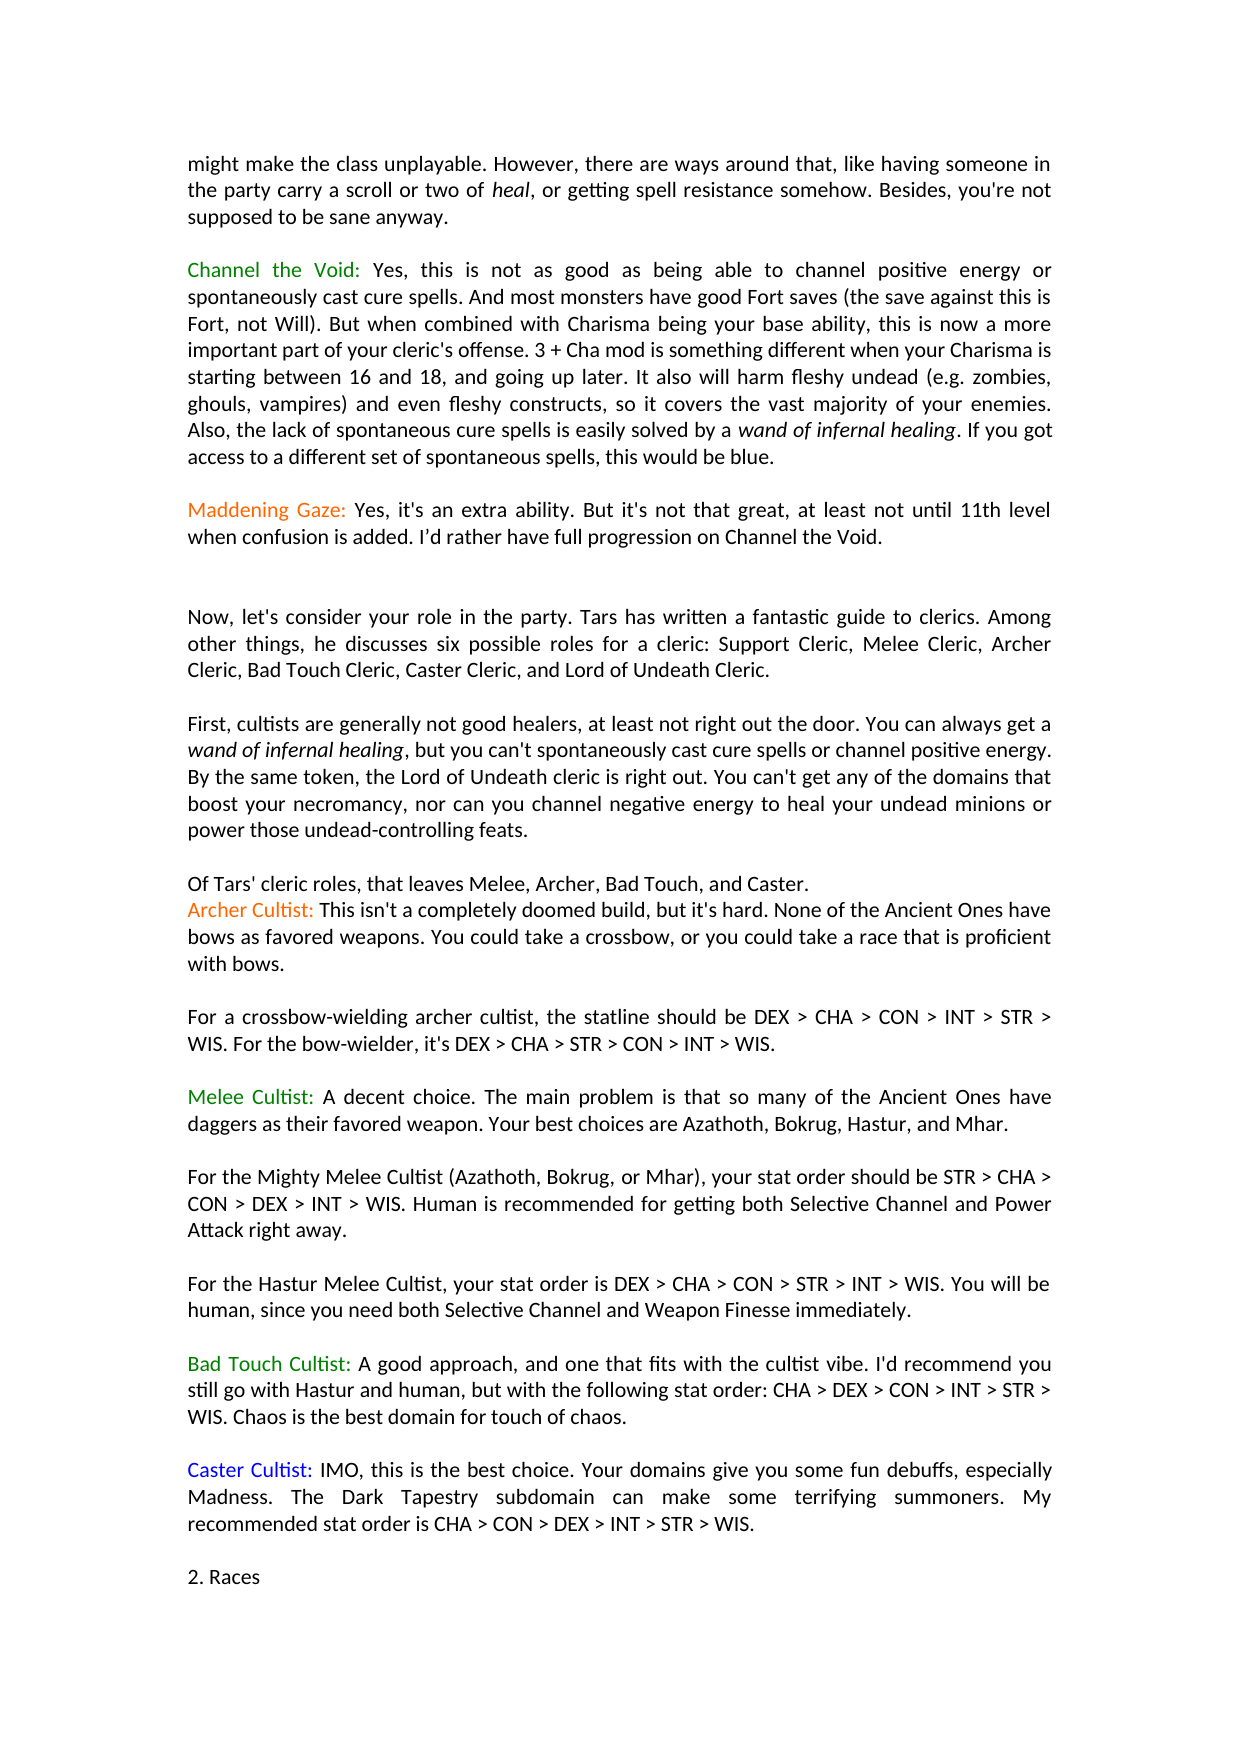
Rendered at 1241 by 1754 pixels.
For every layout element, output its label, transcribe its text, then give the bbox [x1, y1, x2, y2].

text Channel the Void: Yes, this is not as good as being able to channel positive energy or spontaneously cast cure spells. And most monsters have good Fort saves (the save against this is Fort, not Will). But when combined with Charisma being your base ability, this is now a more important part of your cleric's offense. 3 + Cha mod is something different when your Charisma is starting between 16 and 18, and going up later. It also will harm fleshy undead (e.g. zombies, ghouls, vampires) and even fleshy constructs, so it covers the vast majority of your enemies. Also, the lack of spontaneous cure spells is easily solved by a wand of infernal healing. If you got access to a different set of spontaneous spells, this would be blue. [187, 257, 1053, 470]
text Bad Touch Cultist: A good approach, and one that fits with the cultist vibe. I'd recommend you still go with Hastur and human, but with the following stat order: CHA > DEX > CON > INT > STR > WIS. Chaos is the best domain for touch of chaos. [187, 1350, 1053, 1430]
text Of Tars' cleric roles, that leaves Melee, Archer, Bad Touch, and Caster. [187, 870, 1053, 897]
text Now, let's consider your role in the party. Tars has written a fantastic guide to clerics. Among other things, he discusses six possible roles for a cleric: Support Cleric, Melee Cleric, Archer Cleric, Bad Touch Cleric, Caster Cleric, and Lord of Undeath Cleric. [187, 603, 1053, 683]
text 2. Races [187, 1563, 1053, 1590]
text For a crossbow-wielding archer cultist, the statline should be DEX > CHA > CON > INT > STR > WIS. For the bow-wielder, it's DEX > CHA > STR > CON > INT > WIS. [187, 1003, 1053, 1057]
text First, cultists are generally not good healers, at least not right out the door. You can always get a wand of infernal healing, but you can't spontaneously cast cure spells or channel positive energy. By the same token, the Lord of Undeath cleric is right out. You can't get any of the domains that boost your necromancy, nor can you channel negative energy to heal your undead minions or power those undead-controlling feats. [187, 710, 1053, 843]
text Caster Cultist: IMO, this is the best choice. Your domains give you some fun debuffs, especially Madness. The Dark Tapestry subdomain can make some terrifying summoners. My recommended stat order is CHA > CON > DEX > INT > STR > WIS. [187, 1457, 1053, 1537]
text Maddening Gaze: Yes, it's an extra ability. But it's not that great, at least not until 11th level when confusion is added. I’d rather have full progression on Channel the Void. [187, 497, 1053, 550]
text Archer Cultist: This isn't a completely doomed build, but it's hard. None of the Ancient Ones have bows as favored weapons. You could take a crossbow, or you could take a race that is proficient with bows. [187, 897, 1053, 977]
text For the Mighty Melee Cultist (Azathoth, Bokrug, or Mhar), your stat order should be STR > CHA > CON > DEX > INT > WIS. Human is recommended for getting both Selective Channel and Power Attack right away. [187, 1163, 1053, 1243]
text For the Hastur Melee Cultist, your stat order is DEX > CHA > CON > STR > INT > WIS. You will be human, since you need both Selective Channel and Weapon Finesse immediately. [187, 1270, 1053, 1323]
text might make the class unplayable. However, there are ways around that, like having someone in the party carry a scroll or two of heal, or getting spell resistance somehow. Besides, you're not supposed to be sane anyway. [187, 150, 1053, 230]
text Melee Cultist: A decent choice. The main problem is that so many of the Ancient Ones have daggers as their favored weapon. Your best choices are Azathoth, Bokrug, Hastur, and Mhar. [187, 1083, 1053, 1137]
